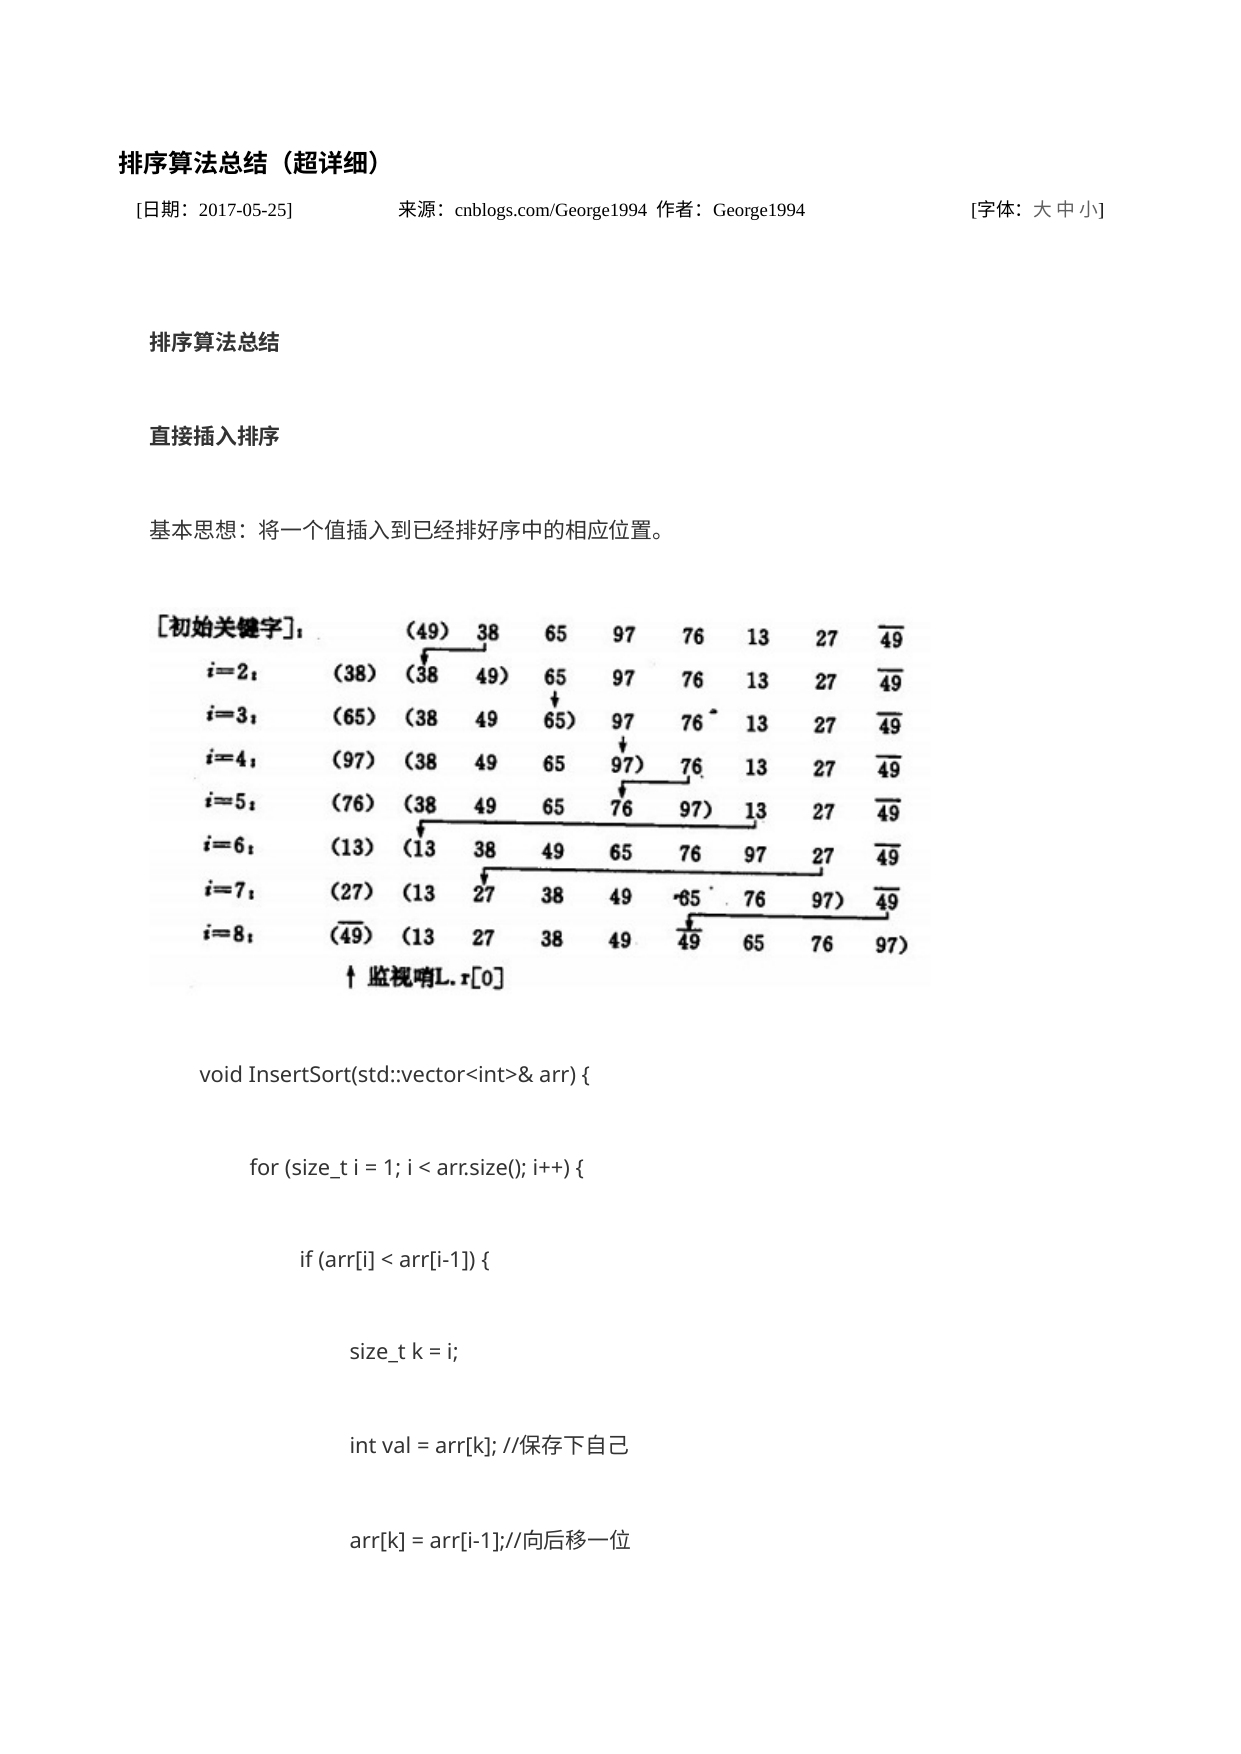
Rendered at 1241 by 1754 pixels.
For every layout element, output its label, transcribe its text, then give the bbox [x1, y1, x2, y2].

text int val = arr[k]; //保存下自己 [149, 1428, 1091, 1460]
text void InsertSort(std::vector<int>& arr) { [149, 1059, 1091, 1089]
table_header [日期：2017-05-25] [133, 192, 378, 225]
text 基本思想：将一个值插入到已经排好序中的相应位置。 [149, 513, 1091, 545]
picture [149, 607, 931, 997]
table_header [字体：大 中 小] [825, 192, 1107, 225]
subtitle 直接插入排序 [149, 419, 1091, 451]
table_header 来源：cnblogs.com/George1994 作者：George1994 [379, 192, 825, 225]
subtitle 排序算法总结 [149, 325, 1091, 357]
text if (arr[i] < arr[i-1]) { [149, 1244, 1091, 1273]
text arr[k] = arr[i-1];//向后移一位 [149, 1523, 1091, 1554]
text for (size_t i = 1; i < arr.size(); i++) { [149, 1151, 1091, 1181]
subtitle 排序算法总结（超详细） [118, 143, 1122, 179]
text size_t k = i; [149, 1336, 1091, 1366]
